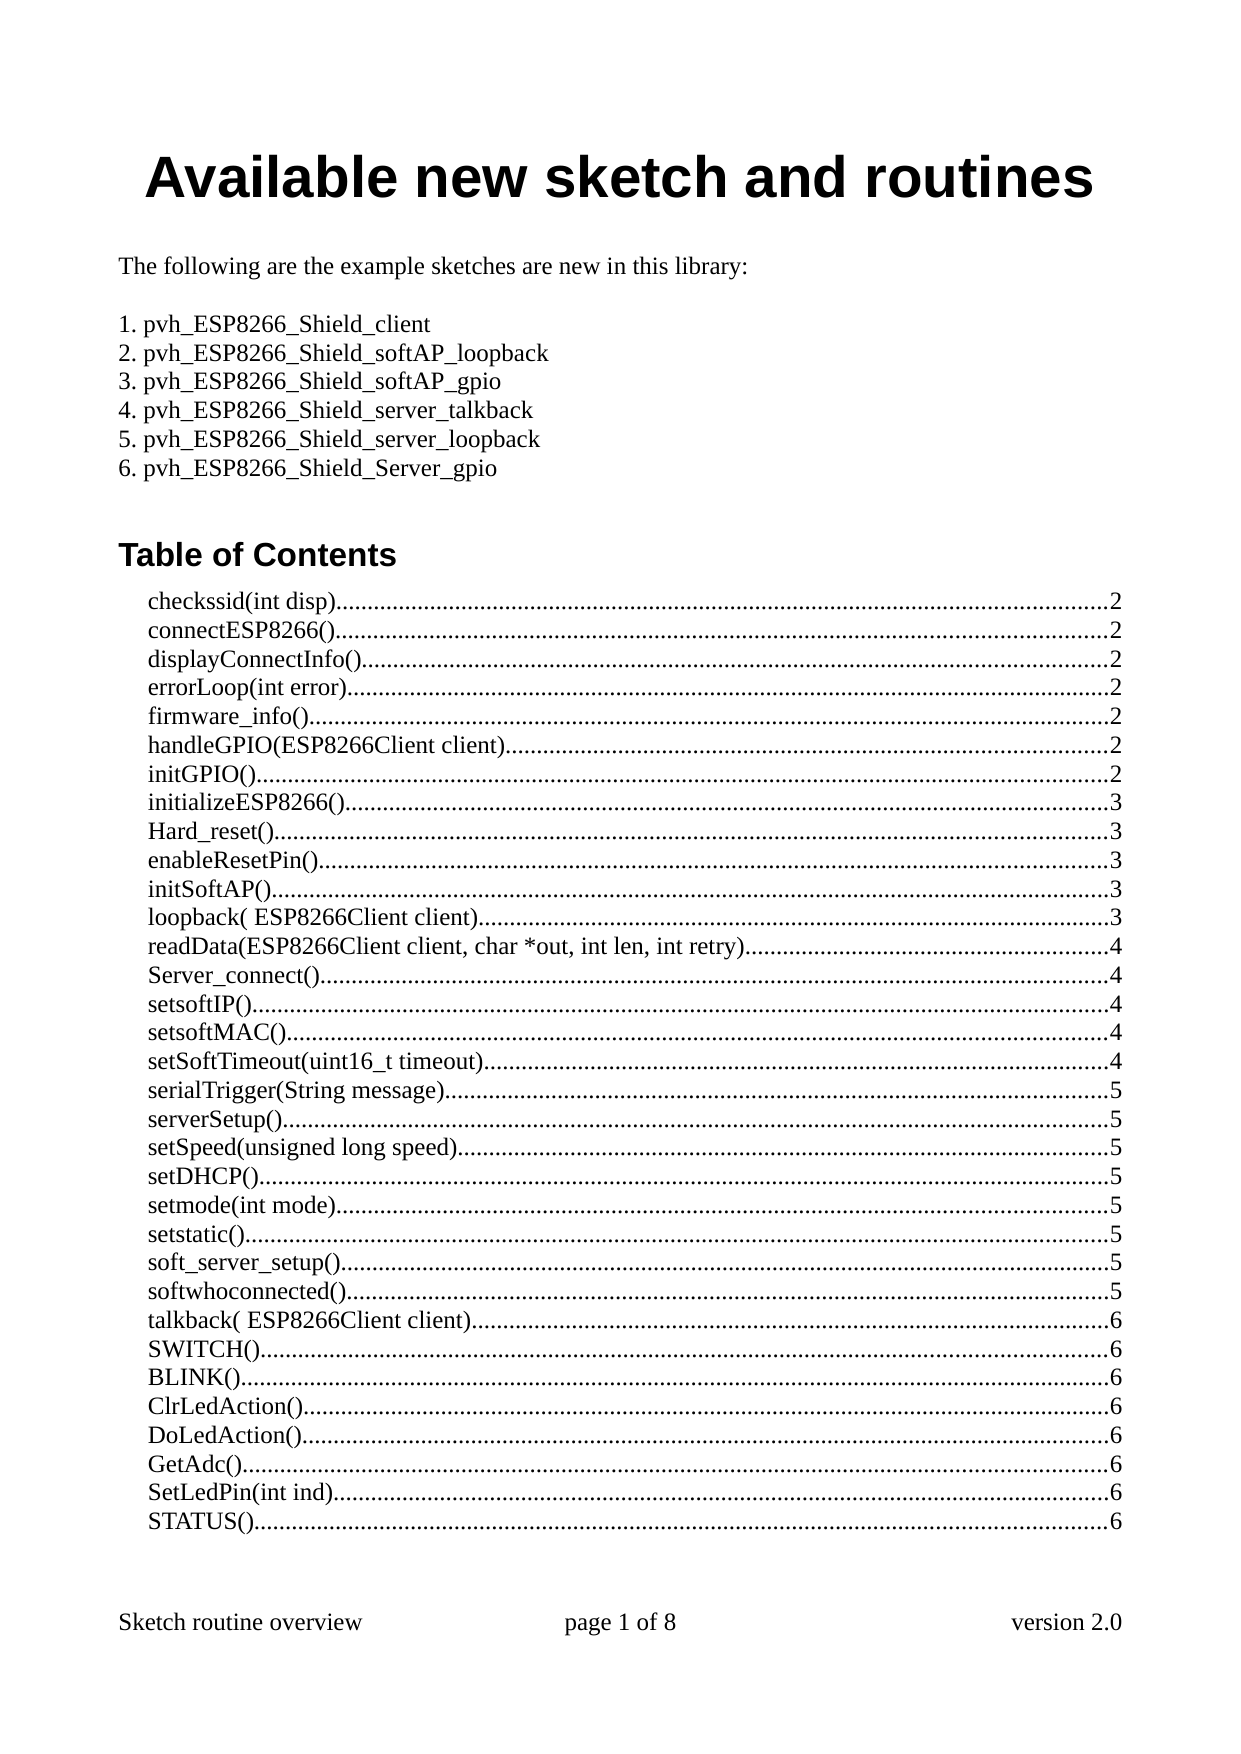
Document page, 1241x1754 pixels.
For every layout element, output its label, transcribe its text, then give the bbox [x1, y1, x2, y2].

text loopback( ESP8266Client client) 3 [148, 902, 1122, 931]
text 3. pvh_ESP8266_Shield_softAP_gpio [118, 366, 1122, 395]
subtitle Table of Contents [118, 535, 1122, 574]
text 6. pvh_ESP8266_Shield_Server_gpio [118, 453, 1122, 481]
text handleGPIO(ESP8266Client client) 2 [148, 730, 1122, 759]
text SetLedPin(int ind) 6 [148, 1477, 1122, 1506]
text setsoftIP() 4 [148, 989, 1122, 1017]
text enableResetPin() 3 [148, 845, 1122, 874]
text Server_connect() 4 [148, 960, 1122, 989]
text connectESP8266() 2 [148, 615, 1122, 644]
text GetAdc() 6 [148, 1449, 1122, 1477]
text setSpeed(unsigned long speed) 5 [148, 1132, 1122, 1161]
text ClrLedAction() 6 [148, 1391, 1122, 1420]
text SWITCH() 6 [148, 1334, 1122, 1362]
text Hard_reset() 3 [148, 816, 1122, 845]
text readData(ESP8266Client client, char *out, int len, int retry) 4 [148, 931, 1122, 960]
text displayConnectInfo() 2 [148, 644, 1122, 672]
text checkssid(int disp) 2 [148, 586, 1122, 615]
text STATUS() 6 [148, 1506, 1122, 1535]
text 1. pvh_ESP8266_Shield_client [118, 309, 1122, 338]
text initSoftAP() 3 [148, 874, 1122, 902]
text firmware_info() 2 [148, 701, 1122, 730]
text 2. pvh_ESP8266_Shield_softAP_loopback [118, 338, 1122, 366]
text The following are the example sketches are new in this library: [118, 251, 1122, 280]
text serverSetup() 5 [148, 1104, 1122, 1132]
text BLINK() 6 [148, 1362, 1122, 1391]
text setDHCP() 5 [148, 1161, 1122, 1190]
text serialTrigger(String message) 5 [148, 1075, 1122, 1104]
text setsoftMAC() 4 [148, 1017, 1122, 1046]
text setSoftTimeout(uint16_t timeout) 4 [148, 1046, 1122, 1075]
text errorLoop(int error) 2 [148, 672, 1122, 701]
text 4. pvh_ESP8266_Shield_server_talkback [118, 395, 1122, 424]
text setmode(int mode) 5 [148, 1190, 1122, 1219]
text 5. pvh_ESP8266_Shield_server_loopback [118, 424, 1122, 453]
title Available new sketch and routines [118, 143, 1122, 210]
text initializeESP8266() 3 [148, 787, 1122, 816]
text DoLedAction() 6 [148, 1420, 1122, 1449]
text talkback( ESP8266Client client) 6 [148, 1305, 1122, 1334]
text softwhoconnected() 5 [148, 1276, 1122, 1305]
text soft_server_setup() 5 [148, 1247, 1122, 1276]
text setstatic() 5 [148, 1219, 1122, 1247]
text initGPIO() 2 [148, 759, 1122, 787]
